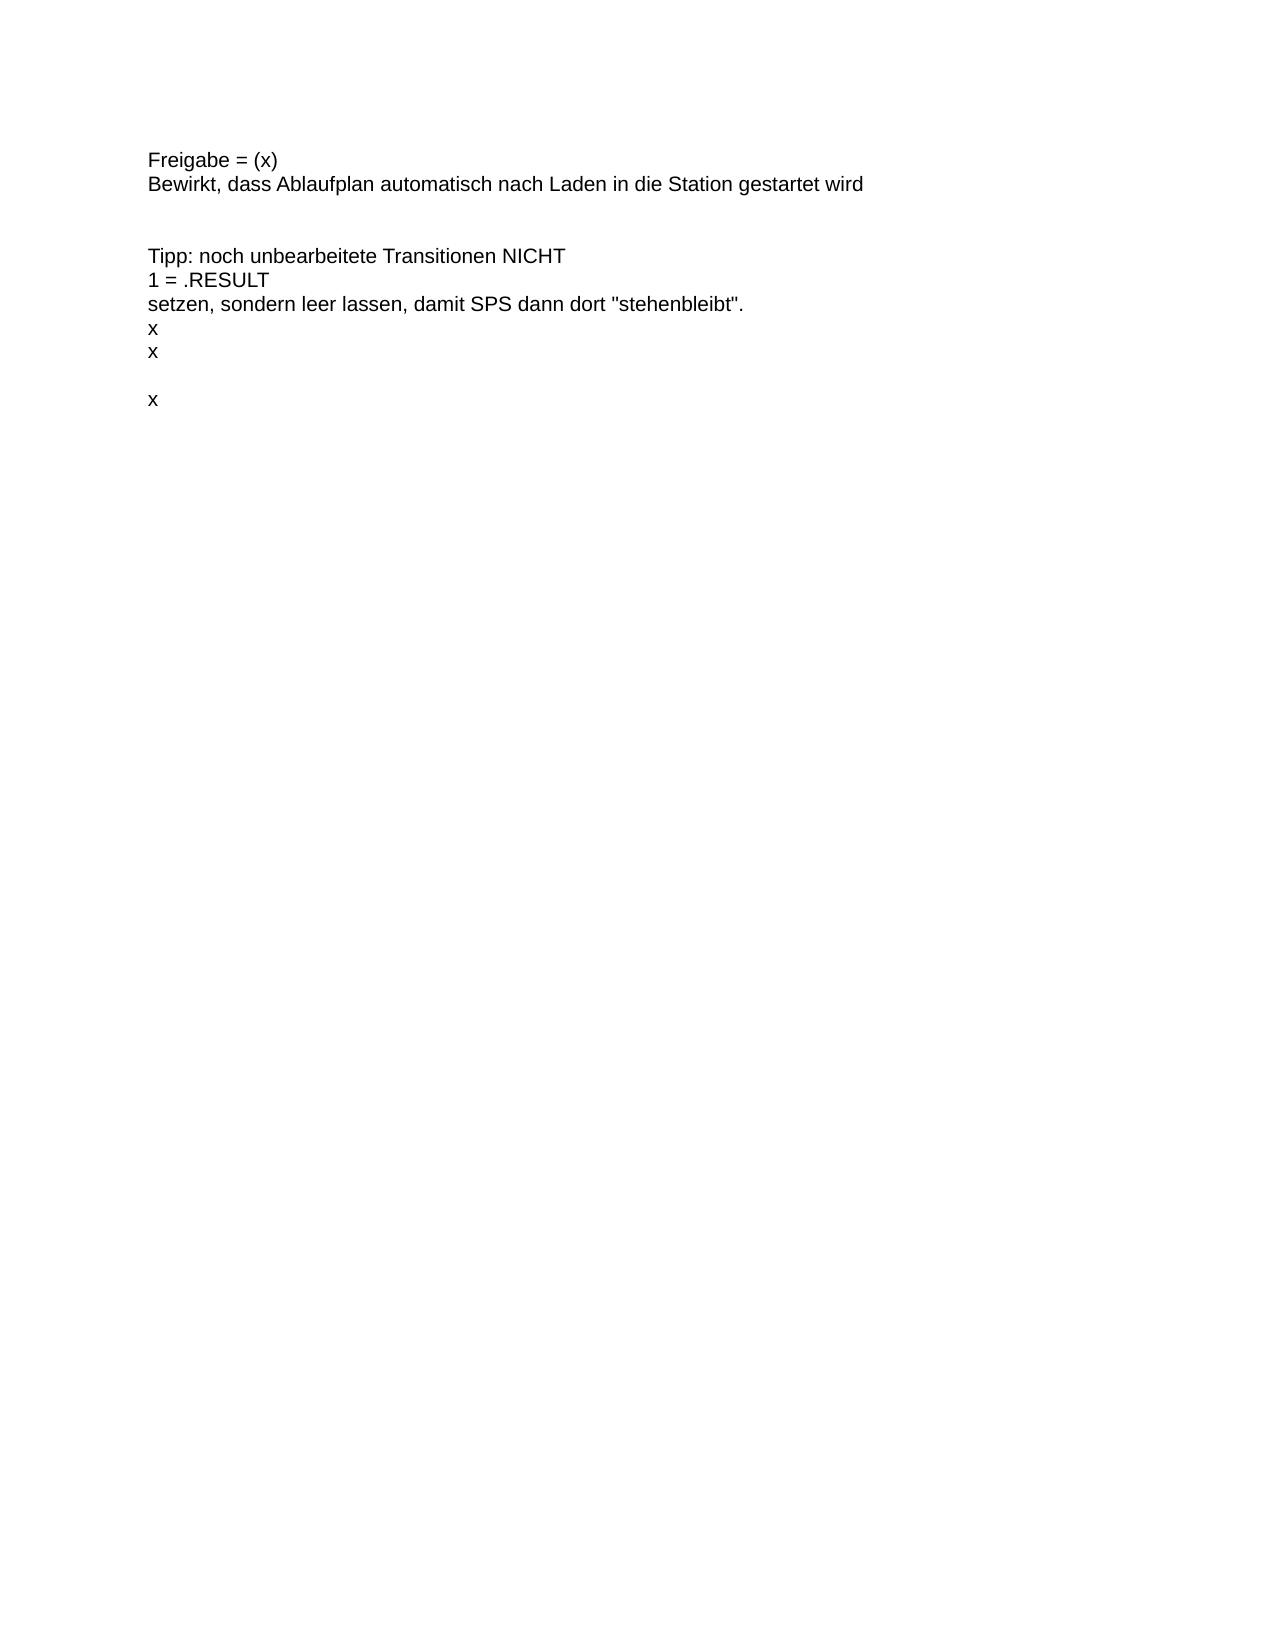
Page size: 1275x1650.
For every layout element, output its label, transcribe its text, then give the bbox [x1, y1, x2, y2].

text Tipp: noch unbearbeitete Transitionen NICHT [148, 243, 1127, 267]
text x [148, 387, 1127, 411]
text setzen, sondern leer lassen, damit SPS dann dort "stehenbleibt". [148, 291, 1127, 315]
text Freigabe = (x) [148, 148, 1127, 172]
text x [148, 315, 1127, 339]
text 1 = .RESULT [148, 267, 1127, 291]
text x [148, 339, 1127, 363]
text Bewirkt, dass Ablaufplan automatisch nach Laden in die Station gestartet wird [148, 172, 1127, 196]
